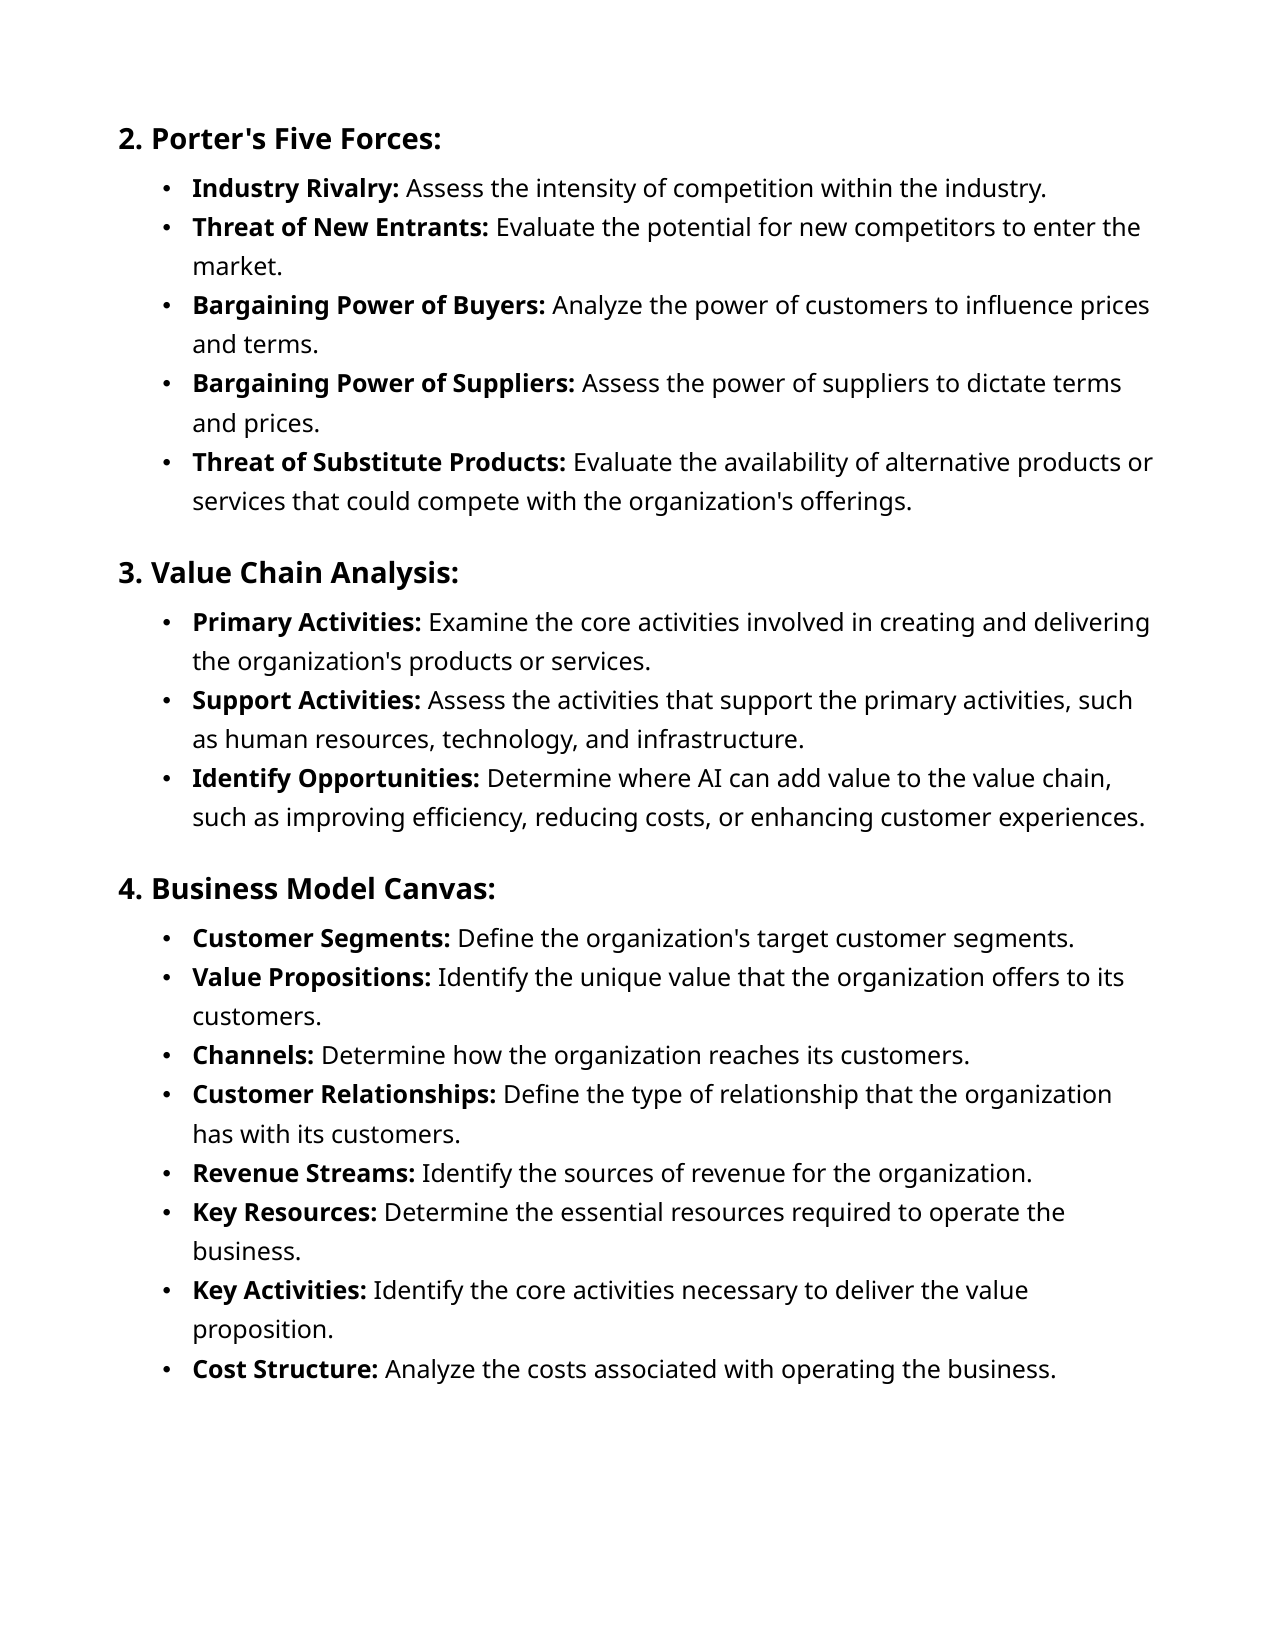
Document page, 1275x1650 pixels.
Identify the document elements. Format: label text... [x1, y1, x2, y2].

list Key Activities: Identify the core activities necessary to deliver the value proposition. [162, 1273, 1157, 1346]
list Key Resources: Determine the essential resources required to operate the business. [162, 1195, 1157, 1268]
subtitle 2. Porter's Five Forces: [118, 118, 1157, 158]
list Threat of New Entrants: Evaluate the potential for new competitors to enter the market. [162, 209, 1157, 283]
list Revenue Streams: Identify the sources of revenue for the organization. [162, 1156, 1157, 1189]
list Primary Activities: Examine the core activities involved in creating and delivering the organization's products or services. [162, 604, 1157, 677]
subtitle 4. Business Model Canvas: [118, 868, 1157, 908]
list Cost Structure: Analyze the costs associated with operating the business. [162, 1351, 1157, 1385]
list Threat of Substitute Products: Evaluate the availability of alternative products or services that could compete with the organization's offerings. [162, 444, 1157, 518]
list Industry Rivalry: Assess the intensity of competition within the industry. [162, 170, 1157, 204]
list Support Activities: Assess the activities that support the primary activities, such as human resources, technology, and infrastructure. [162, 682, 1157, 756]
list Value Propositions: Identify the unique value that the organization offers to its customers. [162, 960, 1157, 1033]
list Bargaining Power of Suppliers: Assess the power of suppliers to dictate terms and prices. [162, 366, 1157, 439]
subtitle 3. Value Chain Analysis: [118, 552, 1157, 592]
list Channels: Determine how the organization reaches its customers. [162, 1038, 1157, 1072]
list Identify Opportunities: Determine where AI can add value to the value chain, such as improving efficiency, reducing costs, or enhancing customer experiences. [162, 761, 1157, 834]
list Bargaining Power of Buyers: Analyze the power of customers to influence prices and terms. [162, 288, 1157, 361]
list Customer Segments: Define the organization's target customer segments. [162, 921, 1157, 954]
list Customer Relationships: Define the type of relationship that the organization has with its customers. [162, 1077, 1157, 1150]
